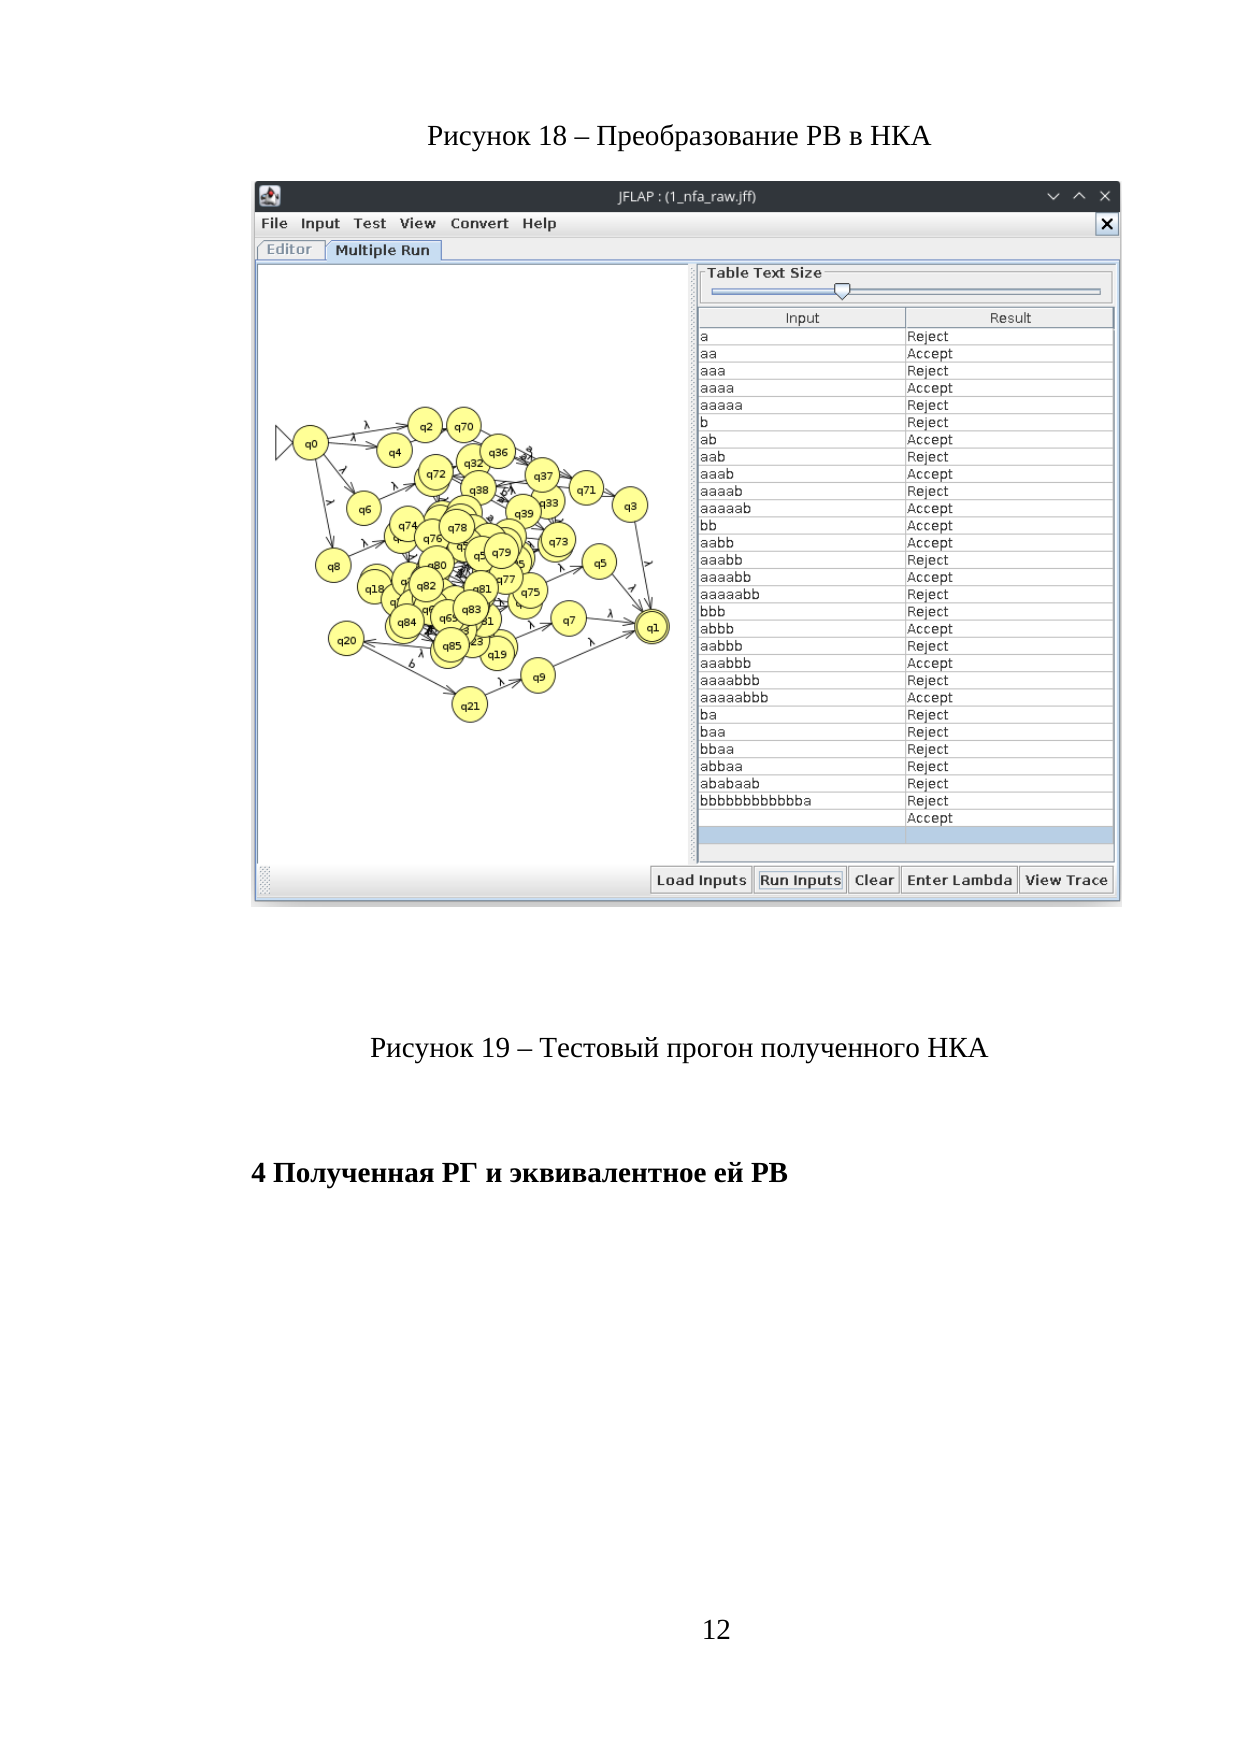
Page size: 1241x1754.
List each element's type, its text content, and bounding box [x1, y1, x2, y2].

subtitle 4 Полученная РГ и эквивалентное ей РВ [177, 1156, 1181, 1189]
text Рисунок 18 – Преобразование РВ в НКА [177, 118, 1181, 152]
text Рисунок 19 – Тестовый прогон полученного НКА [177, 1030, 1181, 1063]
picture [251, 181, 1122, 907]
